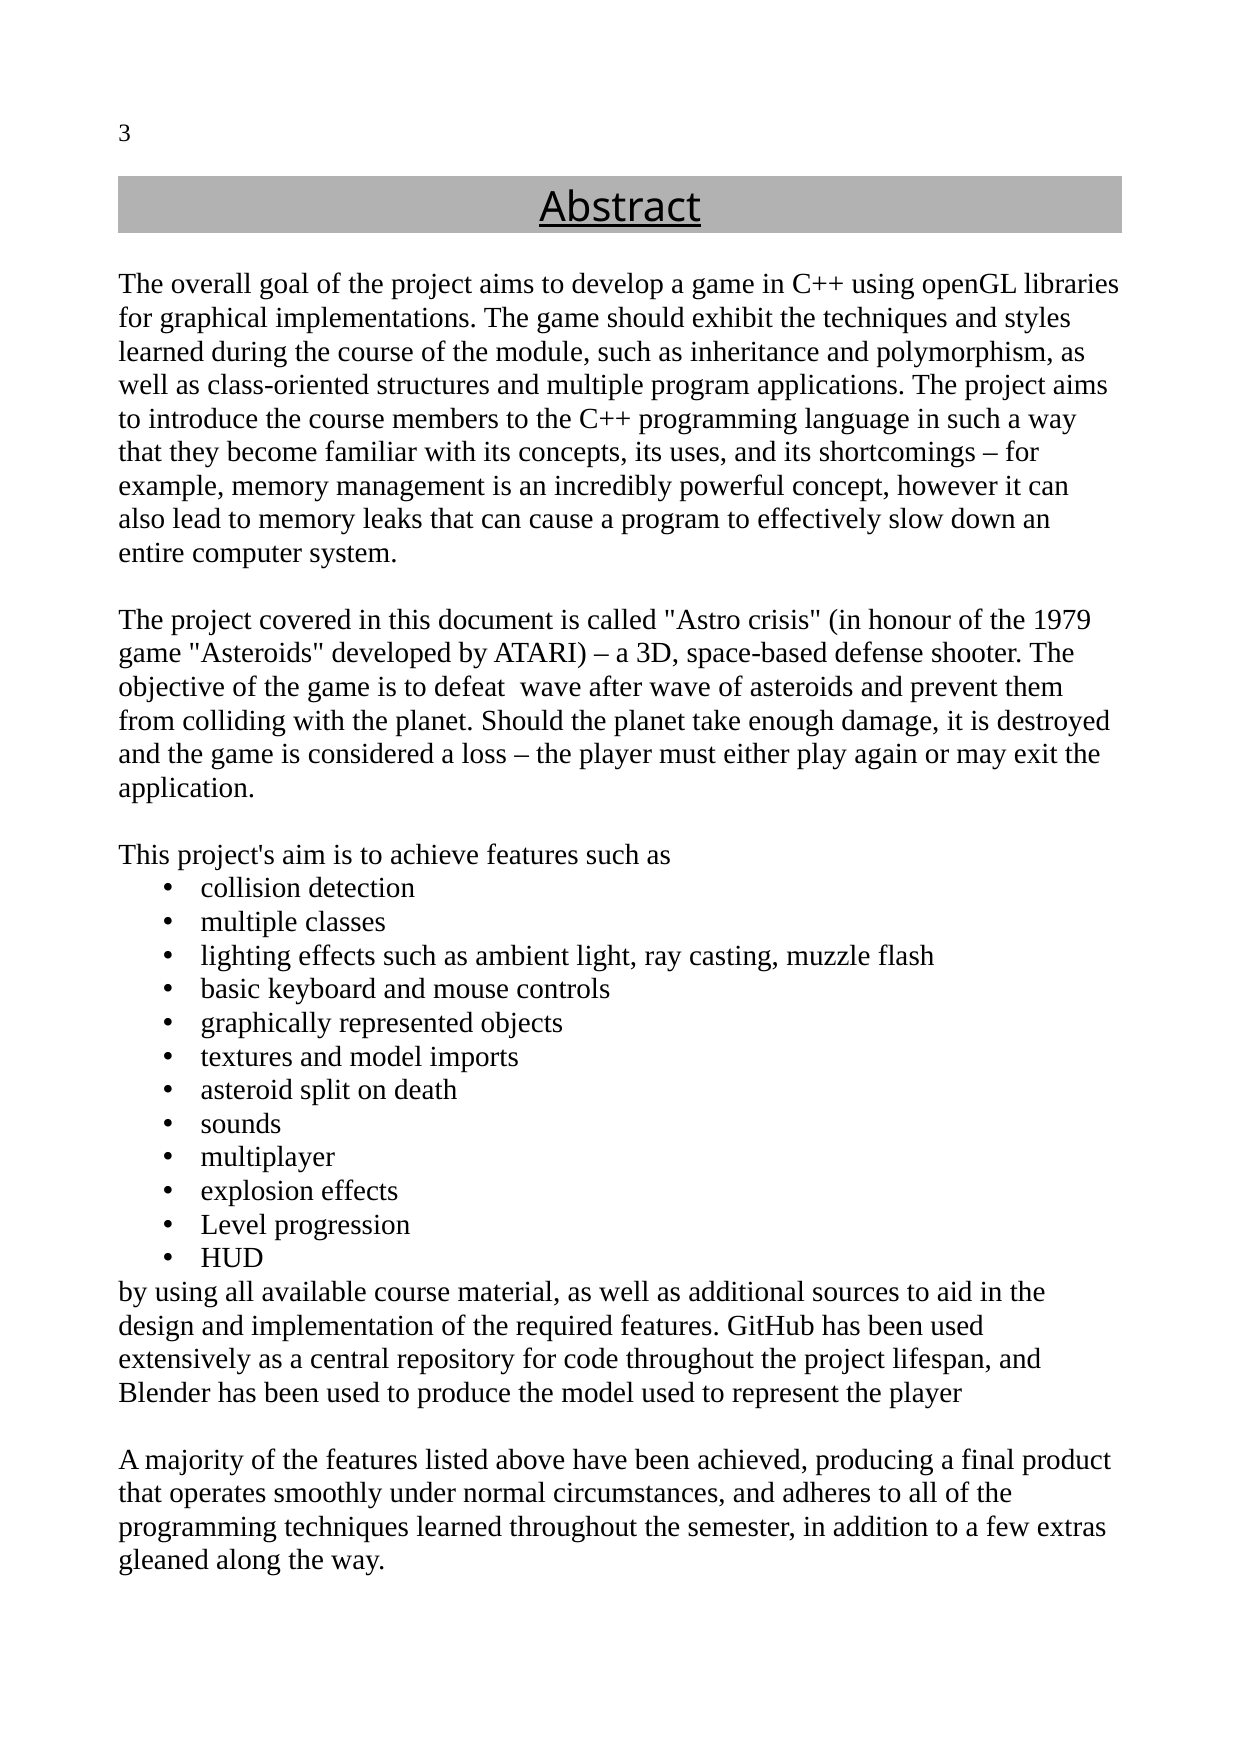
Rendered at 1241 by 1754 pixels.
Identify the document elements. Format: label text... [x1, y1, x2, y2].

list multiplayer [163, 1139, 1122, 1173]
text by using all available course material, as well as additional sources to aid in the design and implementation of the required features. GitHub has been used extensively as a central repository for code throughout the project lifespan, and Blender has been used to produce the model used to represent the player [118, 1274, 1122, 1408]
list Level progression [163, 1207, 1122, 1241]
list lighting effects such as ambient light, ray casting, muzzle flash [163, 938, 1122, 971]
list basic keyboard and mouse controls [163, 971, 1122, 1005]
text The project covered in this document is called "Astro crisis" (in honour of the 1979 game "Asteroids" developed by ATARI) – a 3D, space-based defense shooter. The objective of the game is to defeat wave after wave of asteroids and prevent them from colliding with the planet. Should the planet take enough damage, it is destroyed and the game is considered a loss – the player must either play again or may exit the application. [118, 602, 1122, 803]
text This project's aim is to achieve features such as [118, 837, 1122, 870]
list multiple classes [163, 904, 1122, 938]
list sounds [163, 1106, 1122, 1139]
list explosion effects [163, 1173, 1122, 1207]
text Abstract [118, 176, 1122, 233]
list collision detection [163, 870, 1122, 904]
list asteroid split on death [163, 1072, 1122, 1106]
list textures and model imports [163, 1039, 1122, 1072]
text A majority of the features listed above have been achieved, producing a final product that operates smoothly under normal circumstances, and adheres to all of the programming techniques learned throughout the semester, in addition to a few extras gleaned along the way. [118, 1442, 1122, 1576]
list graphically represented objects [163, 1005, 1122, 1039]
list HUD [163, 1241, 1122, 1274]
text The overall goal of the project aims to develop a game in C++ using openGL libraries for graphical implementations. The game should exhibit the techniques and styles learned during the course of the module, such as inheritance and polymorphism, as well as class-oriented structures and multiple program applications. The project aims to introduce the course members to the C++ programming language in such a way that they become familiar with its concepts, its uses, and its shortcomings – for example, memory management is an incredibly powerful concept, however it can also lead to memory leaks that can cause a program to effectively slow down an entire computer system. [118, 267, 1122, 568]
